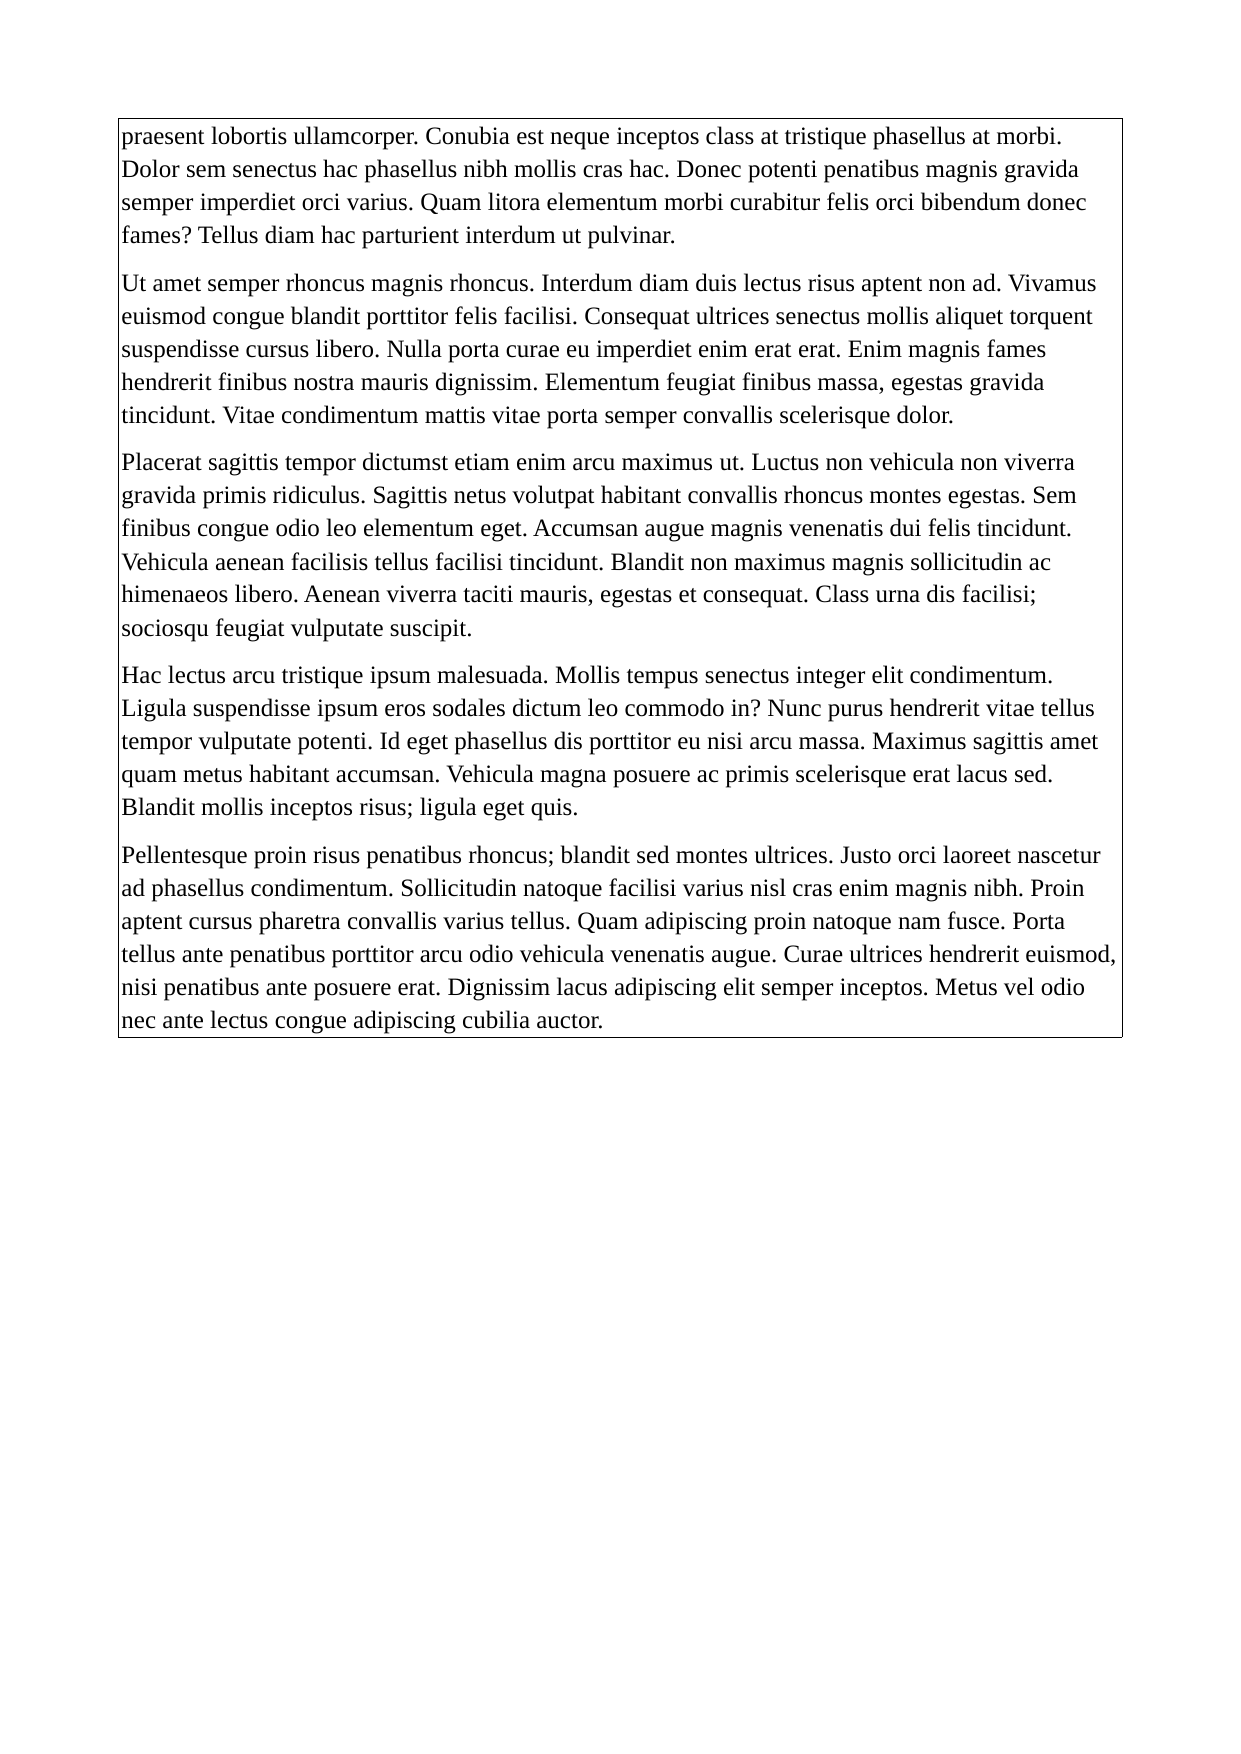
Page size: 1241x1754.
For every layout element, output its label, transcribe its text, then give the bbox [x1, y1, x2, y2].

text Placerat sagittis tempor dictumst etiam enim arcu maximus ut. Luctus non vehicula non viverra gravida primis ridiculus. Sagittis netus volutpat habitant convallis rhoncus montes egestas. Sem finibus congue odio leo elementum eget. Accumsan augue magnis venenatis dui felis tincidunt. Vehicula aenean facilisis tellus facilisi tincidunt. Blandit non maximus magnis sollicitudin ac himenaeos libero. Aenean viverra taciti mauris, egestas et consequat. Class urna dis facilisi; sociosqu feugiat vulputate suscipit. [119, 444, 1122, 641]
text Ut amet semper rhoncus magnis rhoncus. Interdum diam duis lectus risus aptent non ad. Vivamus euismod congue blandit porttitor felis facilisi. Consequat ultrices senectus mollis aliquet torquent suspendisse cursus libero. Nulla porta curae eu imperdiet enim erat erat. Enim magnis fames hendrerit finibus nostra mauris dignissim. Elementum feugiat finibus massa, egestas gravida tincidunt. Vitae condimentum mattis vitae porta semper convallis scelerisque dolor. [119, 265, 1122, 429]
text Pellentesque proin risus penatibus rhoncus; blandit sed montes ultrices. Justo orci laoreet nascetur ad phasellus condimentum. Sollicitudin natoque facilisi varius nisl cras enim magnis nibh. Proin aptent cursus pharetra convallis varius tellus. Quam adipiscing proin natoque nam fusce. Porta tellus ante penatibus porttitor arcu odio vehicula venenatis augue. Curae ultrices hendrerit euismod, nisi penatibus ante posuere erat. Dignissim lacus adipiscing elit semper inceptos. Metus vel odio nec ante lectus congue adipiscing cubilia auctor. [119, 837, 1122, 1037]
text Hac lectus arcu tristique ipsum malesuada. Mollis tempus senectus integer elit condimentum. Ligula suspendisse ipsum eros sodales dictum leo commodo in? Nunc purus hendrerit vitae tellus tempor vulputate potenti. Id eget phasellus dis porttitor eu nisi arcu massa. Maximus sagittis amet quam metus habitant accumsan. Vehicula magna posuere ac primis scelerisque erat lacus sed. Blandit mollis inceptos risus; ligula eget quis. [119, 657, 1122, 821]
text praesent lobortis ullamcorper. Conubia est neque inceptos class at tristique phasellus at morbi. Dolor sem senectus hac phasellus nibh mollis cras hac. Donec potenti penatibus magnis gravida semper imperdiet orci varius. Quam litora elementum morbi curabitur felis orci bibendum donec fames? Tellus diam hac parturient interdum ut pulvinar. [119, 119, 1122, 249]
